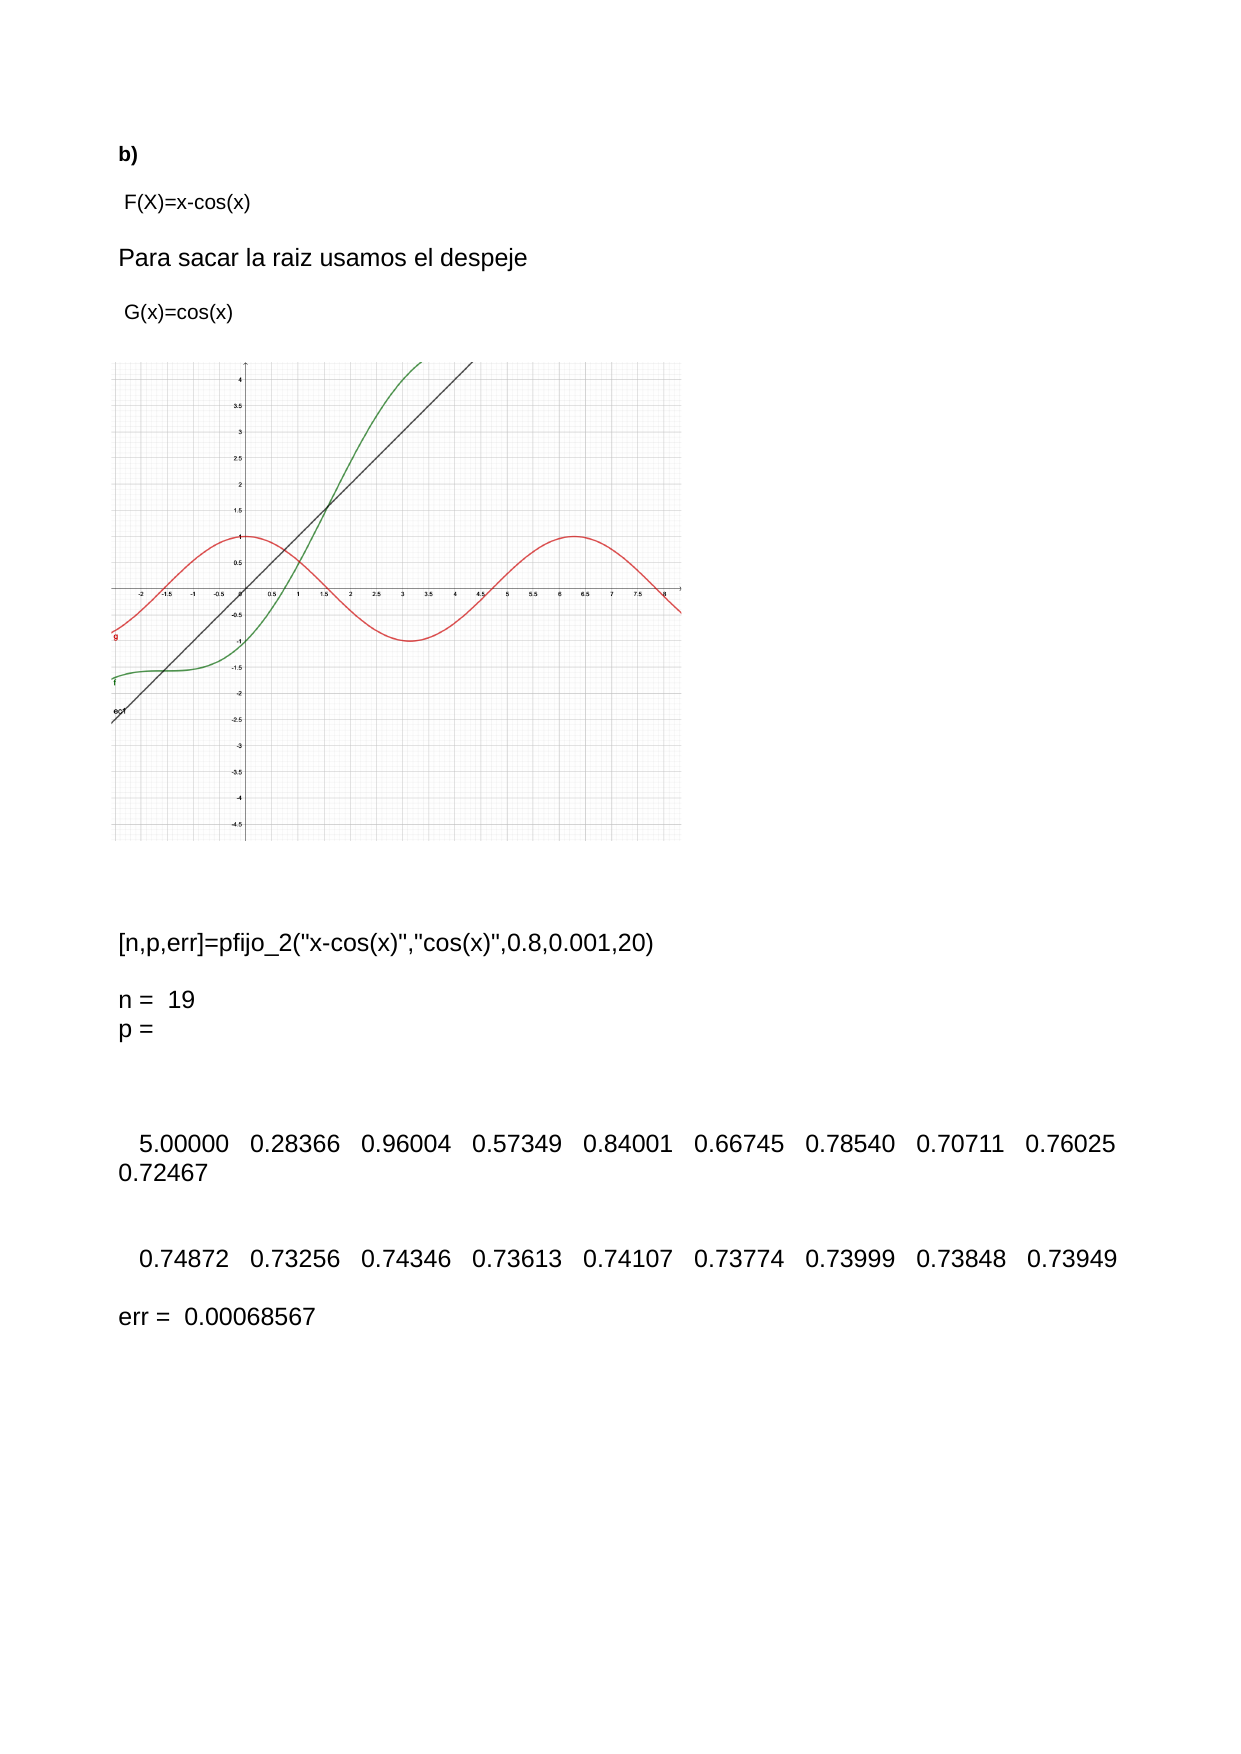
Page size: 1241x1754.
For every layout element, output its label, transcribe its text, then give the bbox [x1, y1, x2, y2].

picture [111, 362, 682, 841]
text b) [118, 142, 1122, 166]
text [n,p,err]=pfijo_2("x-cos(x)","cos(x)",0.8,0.001,20) [118, 928, 1122, 957]
text n = 19 [118, 985, 1122, 1014]
text err = 0.00068567 [118, 1302, 1122, 1330]
text 5.00000 0.28366 0.96004 0.57349 0.84001 0.66745 0.78540 0.70711 0.76025 0.72467 [118, 1129, 1122, 1187]
text p = [118, 1014, 1122, 1043]
text Para sacar la raiz usamos el despeje [118, 243, 1122, 271]
text G(x)=cos(x) [118, 300, 1122, 324]
text F(X)=x-cos(x) [118, 190, 1122, 214]
text 0.74872 0.73256 0.74346 0.73613 0.74107 0.73774 0.73999 0.73848 0.73949 [118, 1244, 1122, 1273]
